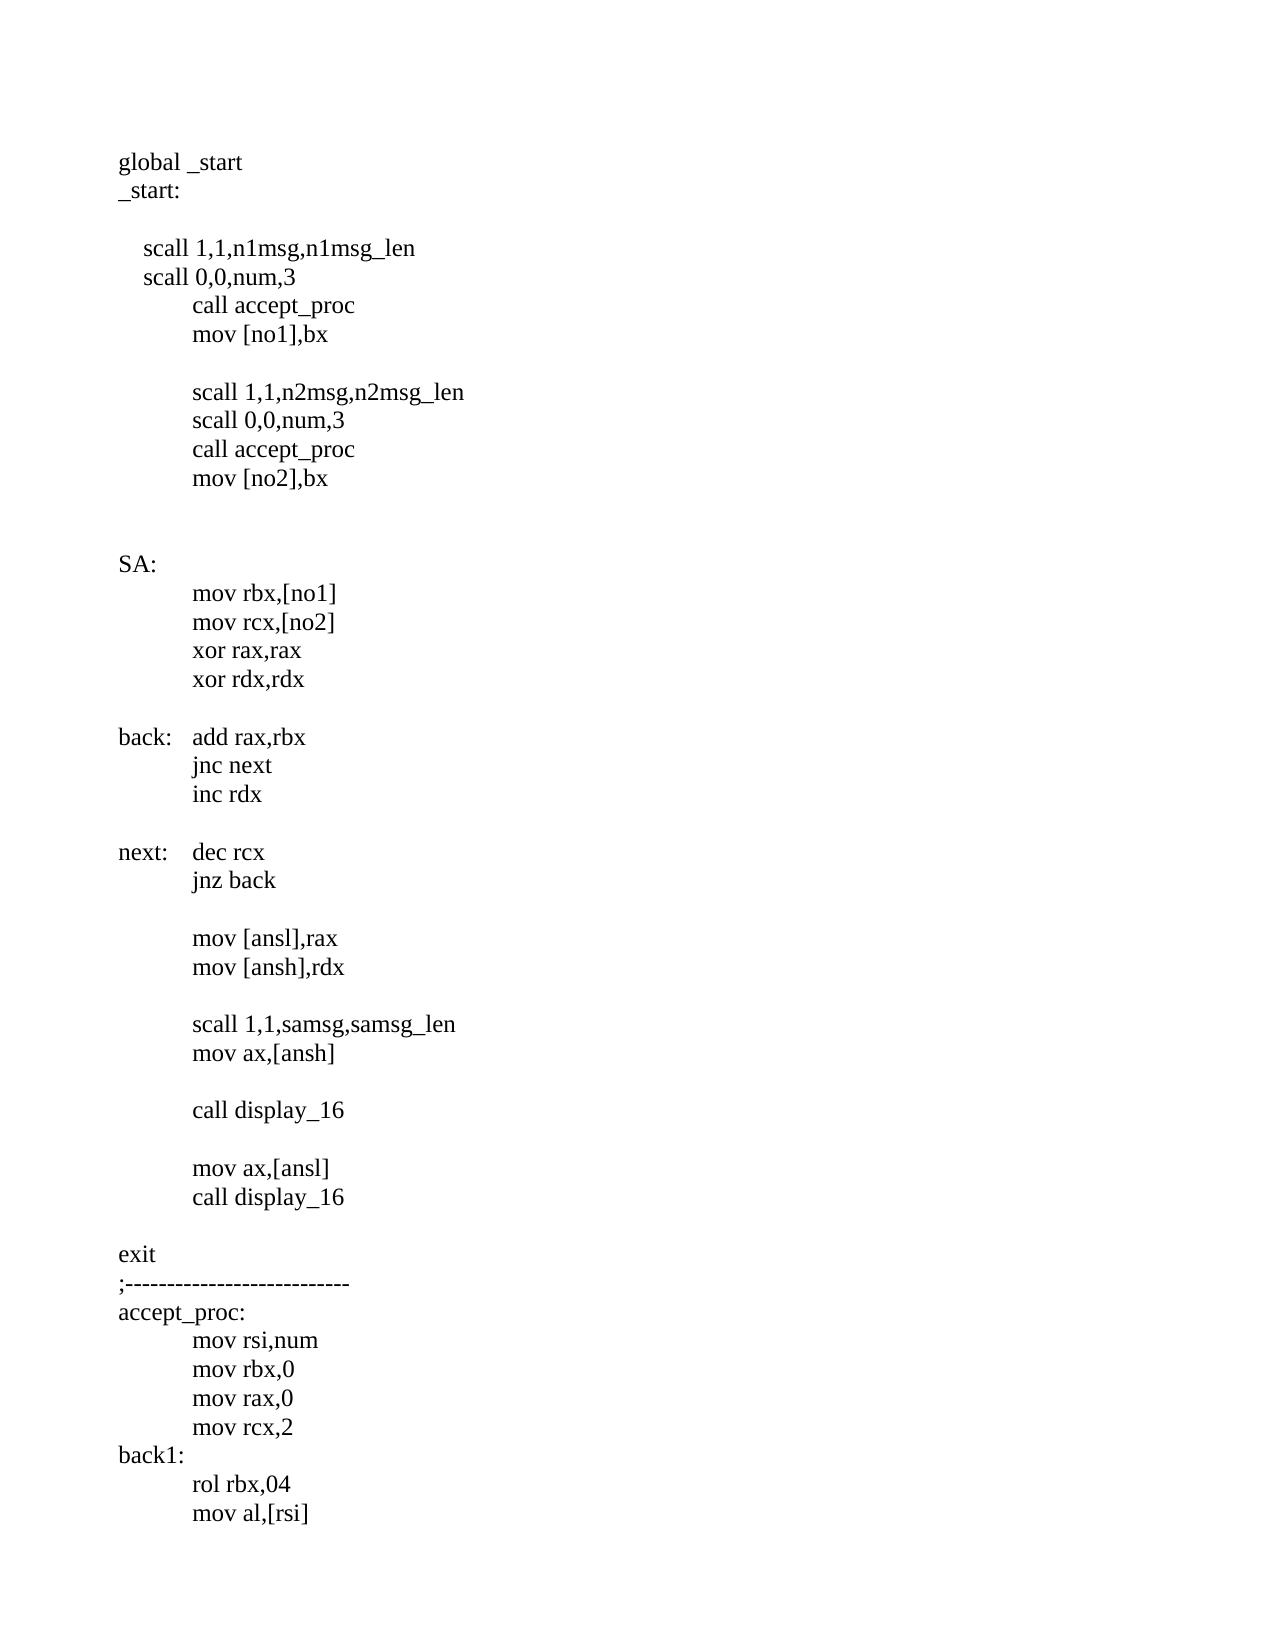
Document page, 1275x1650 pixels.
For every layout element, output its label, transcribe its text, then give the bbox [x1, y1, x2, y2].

text mov rcx,2 [118, 1412, 1157, 1441]
text next: dec rcx [118, 837, 1157, 866]
text SA: [118, 549, 1157, 578]
text scall 1,1,samsg,samsg_len [118, 1009, 1157, 1038]
text mov rsi,num [118, 1326, 1157, 1354]
text ;--------------------------- [118, 1268, 1157, 1297]
text back1: [118, 1441, 1157, 1469]
text call display_16 [118, 1096, 1157, 1124]
text rol rbx,04 [118, 1469, 1157, 1498]
text mov rbx,0 [118, 1354, 1157, 1383]
text call accept_proc [118, 291, 1157, 319]
text global _start [118, 147, 1157, 176]
text mov [no1],bx [118, 319, 1157, 348]
text jnz back [118, 866, 1157, 894]
text scall 0,0,num,3 [118, 406, 1157, 434]
text mov [no2],bx [118, 463, 1157, 492]
text scall 0,0,num,3 [118, 262, 1157, 291]
text exit [118, 1239, 1157, 1268]
text scall 1,1,n1msg,n1msg_len [118, 233, 1157, 262]
text mov ax,[ansh] [118, 1038, 1157, 1067]
text call display_16 [118, 1182, 1157, 1211]
text mov rax,0 [118, 1383, 1157, 1412]
text scall 1,1,n2msg,n2msg_len [118, 377, 1157, 406]
text _start: [118, 176, 1157, 204]
text mov [ansl],rax [118, 923, 1157, 952]
text jnc next [118, 751, 1157, 779]
text mov rcx,[no2] [118, 607, 1157, 636]
text back: add rax,rbx [118, 722, 1157, 751]
text accept_proc: [118, 1297, 1157, 1326]
text mov ax,[ansl] [118, 1153, 1157, 1182]
text xor rdx,rdx [118, 664, 1157, 693]
text xor rax,rax [118, 636, 1157, 664]
text inc rdx [118, 779, 1157, 808]
text mov rbx,[no1] [118, 578, 1157, 607]
text mov al,[rsi] [118, 1498, 1157, 1527]
text call accept_proc [118, 434, 1157, 463]
text mov [ansh],rdx [118, 952, 1157, 981]
